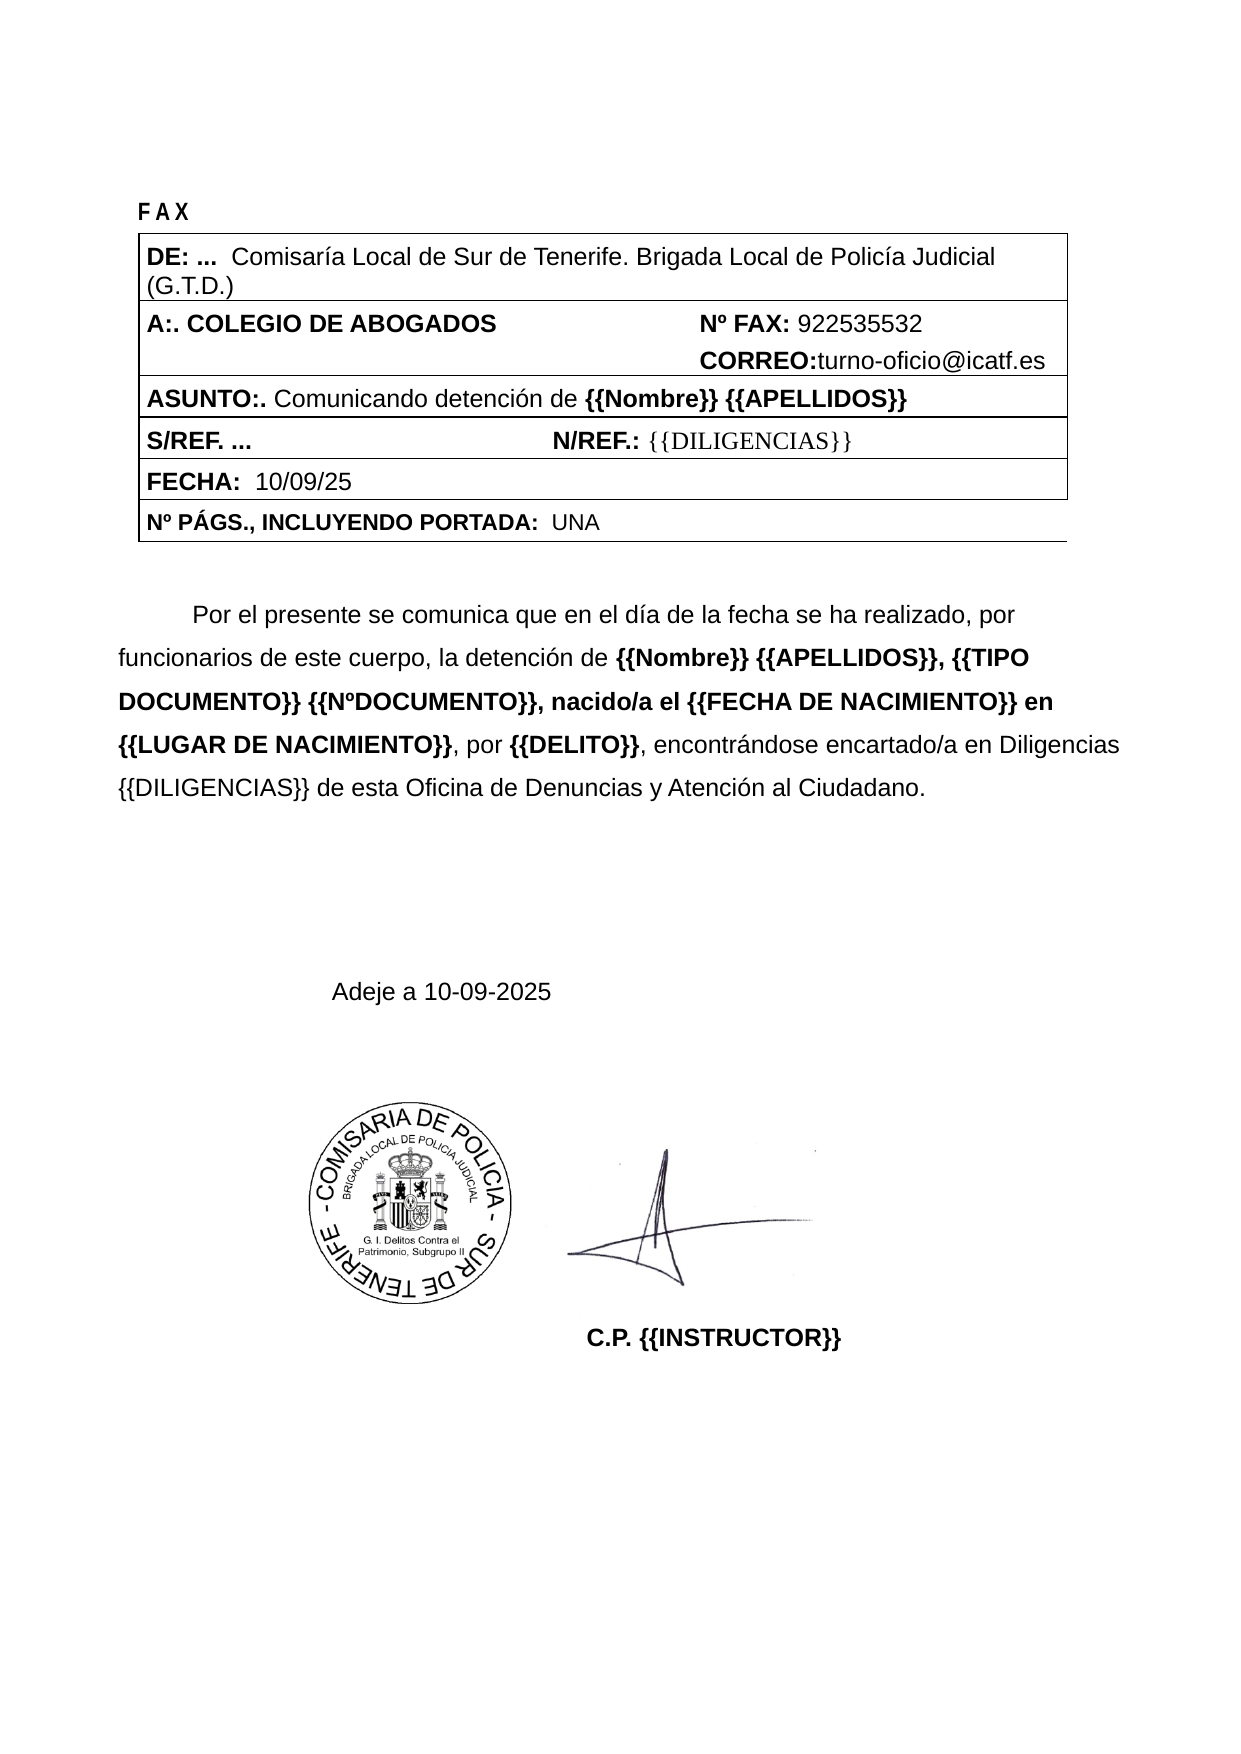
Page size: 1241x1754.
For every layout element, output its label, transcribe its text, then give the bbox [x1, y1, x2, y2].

picture [544, 1140, 825, 1324]
table_cell Nº PÁGS., INCLUYENDO PORTADA: UNA [140, 500, 1067, 541]
table_cell A:. COLEGIO DE ABOGADOS [140, 301, 692, 375]
table_cell S/REF. ... [140, 418, 545, 458]
text Adeje a 10-09-2025 [118, 977, 1122, 1006]
table_cell FECHA: 10/09/25 [140, 459, 1067, 499]
table_header DE: ... Comisaría Local de Sur de Tenerife. Brigada Local de Policía Judicial (G.T.D.) [140, 234, 1067, 300]
picture [304, 1099, 515, 1306]
table_cell ASUNTO:. Comunicando detención de {{Nombre}} {{APELLIDOS}} [140, 376, 1067, 416]
table_cell N/REF.: {{DILIGENCIAS}} [545, 418, 1067, 458]
text F A X [0, 197, 1122, 226]
text Por el presente se comunica que en el día de la fecha se ha realizado, por funcionarios de este cuerpo, la detención de {{Nombre}} {{APELLIDOS}}, {{TIPO DOCUMENTO}} {{NºDOCUMENTO}}, nacido/a el {{FECHA DE NACIMIENTO}} en {{LUGAR DE NACIMIENTO}}, por {{DELITO}}, encontrándose encartado/a en Diligencias {{DILIGENCIAS}} de esta Oficina de Denuncias y Atención al Ciudadano. [118, 598, 1122, 802]
table_cell Nº FAX: 922535532 CORREO:turno-oficio@icatf.es [692, 301, 1067, 375]
subtitle C.P. {{INSTRUCTOR}} [339, 1305, 1122, 1352]
